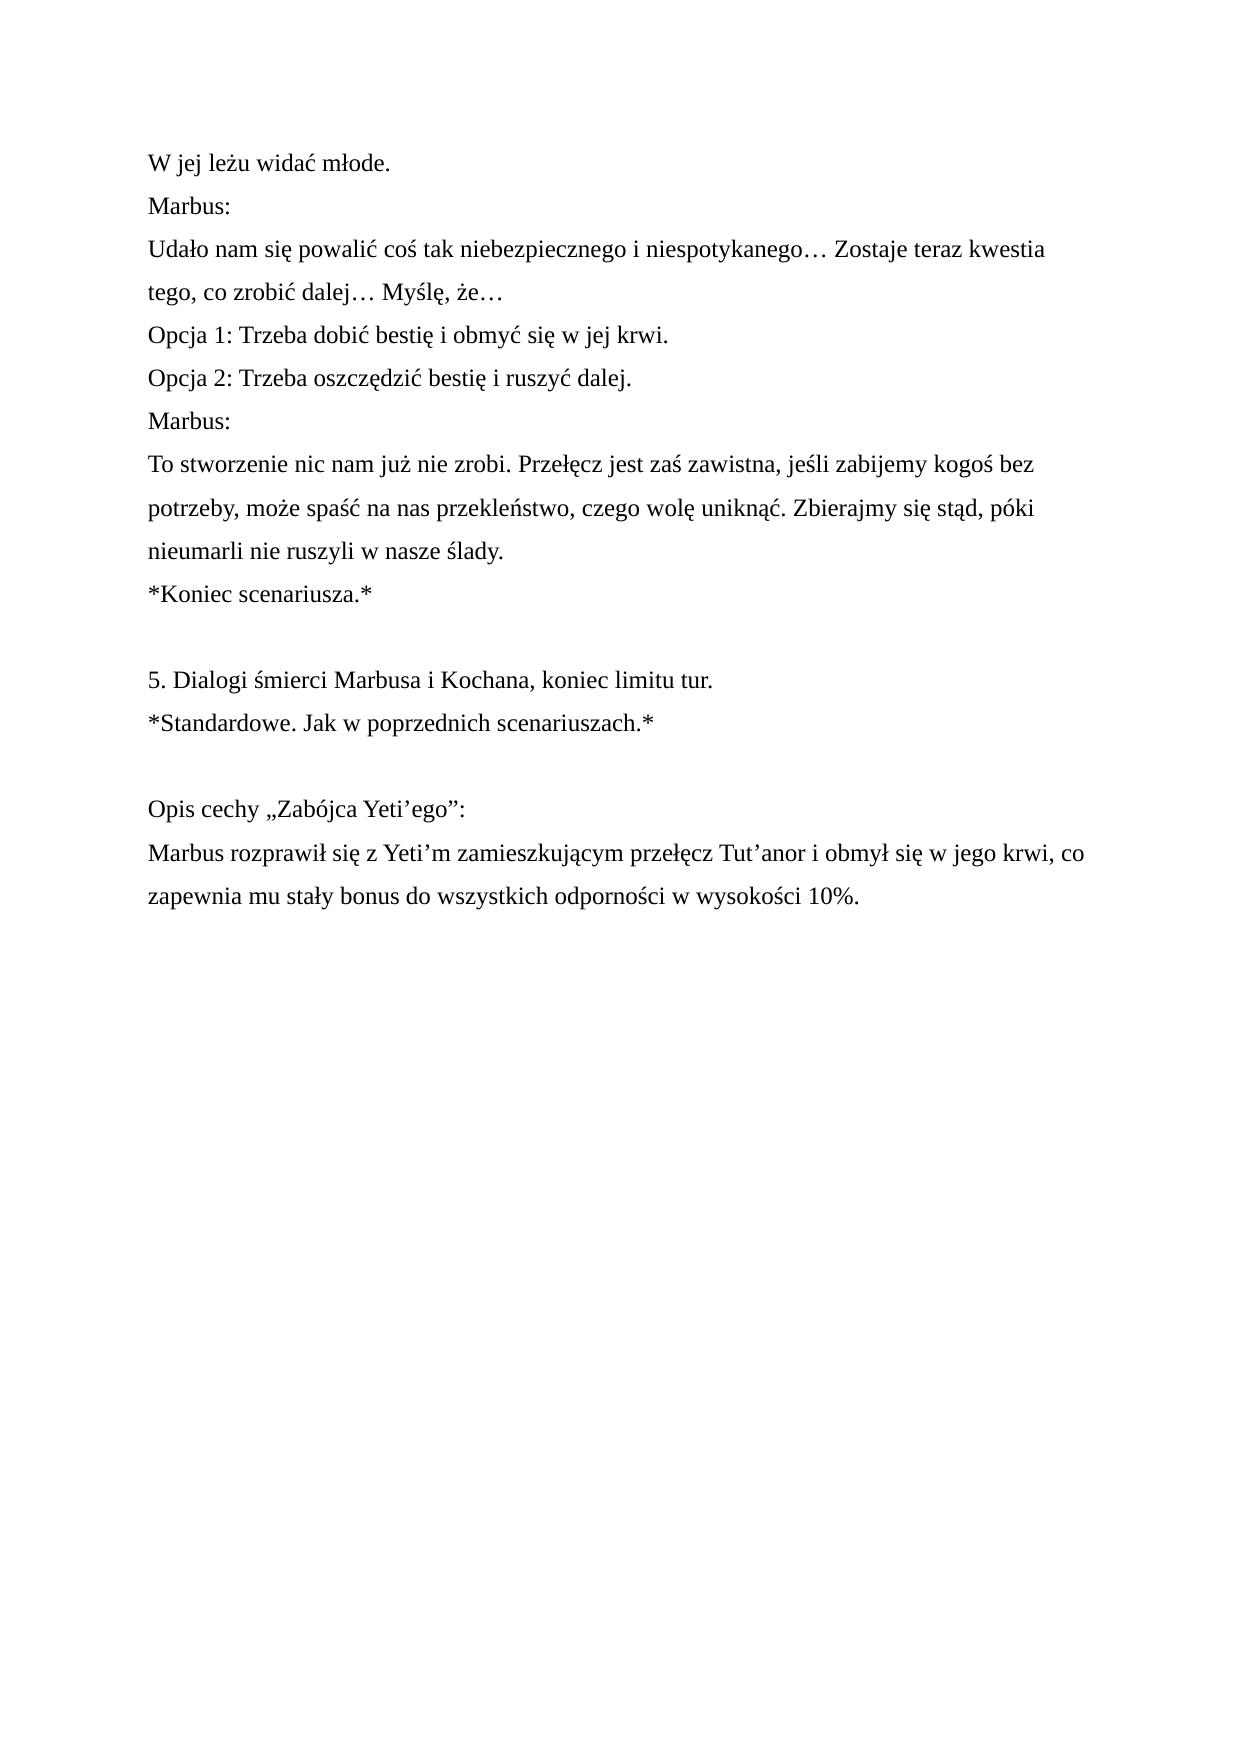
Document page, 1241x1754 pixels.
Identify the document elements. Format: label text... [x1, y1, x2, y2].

text To stworzenie nic nam już nie zrobi. Przełęcz jest zaś zawistna, jeśli zabijemy kogoś bez potrzeby, może spaść na nas przekleństwo, czego wolę uniknąć. Zbierajmy się stąd, póki nieumarli nie ruszyli w nasze ślady. [148, 449, 1093, 564]
text *Koniec scenariusza.* [148, 579, 1093, 608]
text Marbus: [148, 406, 1093, 435]
text Opcja 1: Trzeba dobić bestię i obmyć się w jej krwi. [148, 320, 1093, 349]
text *Standardowe. Jak w poprzednich scenariuszach.* [148, 708, 1093, 737]
text Opis cechy „Zabójca Yeti’ego”: [148, 794, 1093, 823]
text Udało nam się powalić coś tak niebezpiecznego i niespotykanego… Zostaje teraz kwestia tego, co zrobić dalej… Myślę, że… [148, 234, 1093, 306]
text Opcja 2: Trzeba oszczędzić bestię i ruszyć dalej. [148, 363, 1093, 392]
text Marbus: [148, 191, 1093, 219]
text Marbus rozprawił się z Yeti’m zamieszkującym przełęcz Tut’anor i obmył się w jego krwi, co zapewnia mu stały bonus do wszystkich odporności w wysokości 10%. [148, 838, 1093, 909]
text 5. Dialogi śmierci Marbusa i Kochana, koniec limitu tur. [148, 665, 1093, 694]
text W jej leżu widać młode. [148, 148, 1093, 176]
